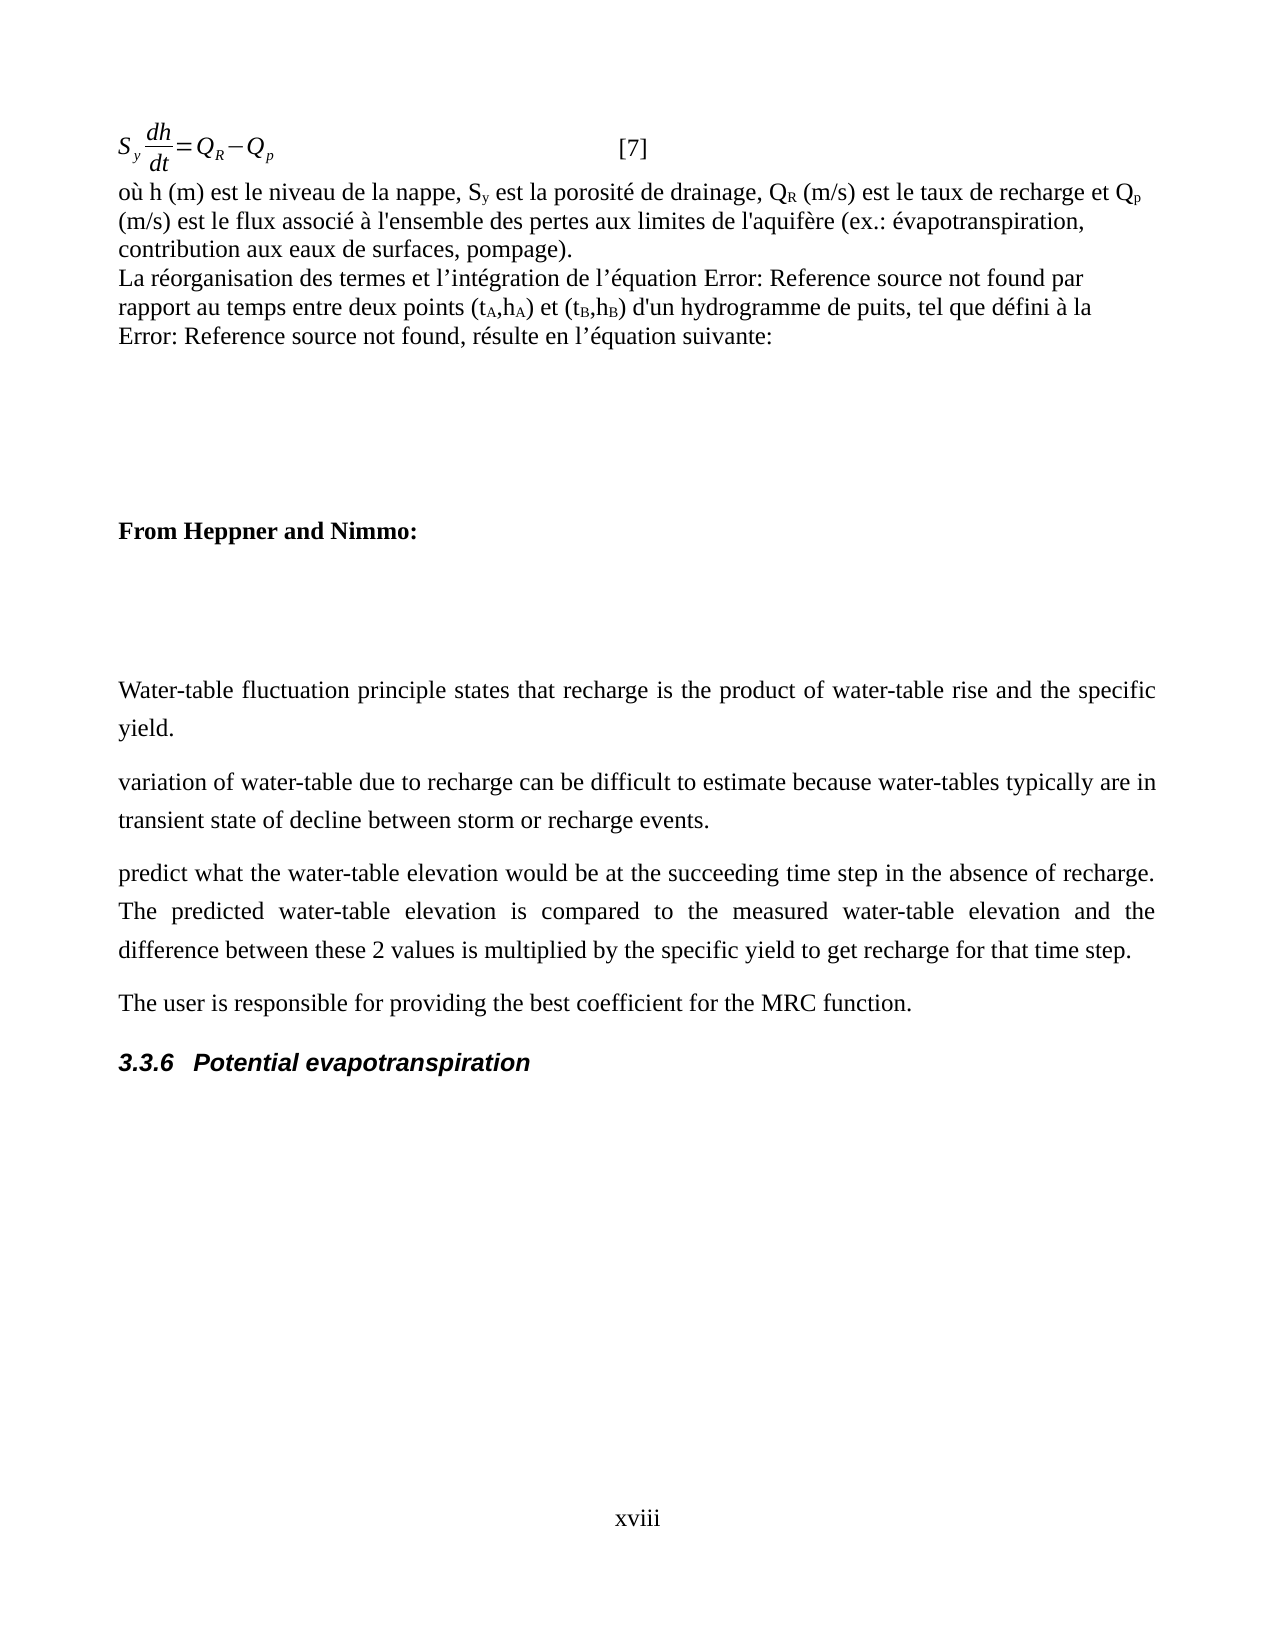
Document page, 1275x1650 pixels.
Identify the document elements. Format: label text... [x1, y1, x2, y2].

text La réorganisation des termes et l’intégration de l’équation Error: Reference source not found par rapport au temps entre deux points (tA,hA) et (tB,hB) d'un hydrogramme de puits, tel que défini à la Error: Reference source not found, résulte en l’équation suivante: [118, 263, 1157, 349]
text predict what the water-table elevation would be at the succeeding time step in the absence of recharge. The predicted water-table elevation is compared to the measured water-table elevation and the difference between these 2 values is multiplied by the specific yield to get recharge for that time step. [118, 851, 1157, 966]
text où h (m) est le niveau de la nappe, Sy est la porosité de drainage, QR (m/s) est le taux de recharge et Qp (m/s) est le flux associé à l'ensemble des pertes aux limites de l'aquifère (ex.: évapotranspiration, contribution aux eaux de surfaces, pompage). [118, 177, 1157, 263]
subtitle Potential evapotranspiration [118, 1048, 1157, 1077]
text The user is responsible for providing the best coefficient for the MRC function. [118, 981, 1157, 1019]
text From Heppner and Nimmo: [118, 509, 1157, 547]
table_header [7] [607, 118, 733, 177]
table_header [89, 118, 607, 177]
text Water-table fluctuation principle states that recharge is the product of water-table rise and the specific yield. [118, 668, 1157, 744]
text variation of water-table due to recharge can be difficult to estimate because water-tables typically are in transient state of decline between storm or recharge events. [118, 759, 1157, 836]
